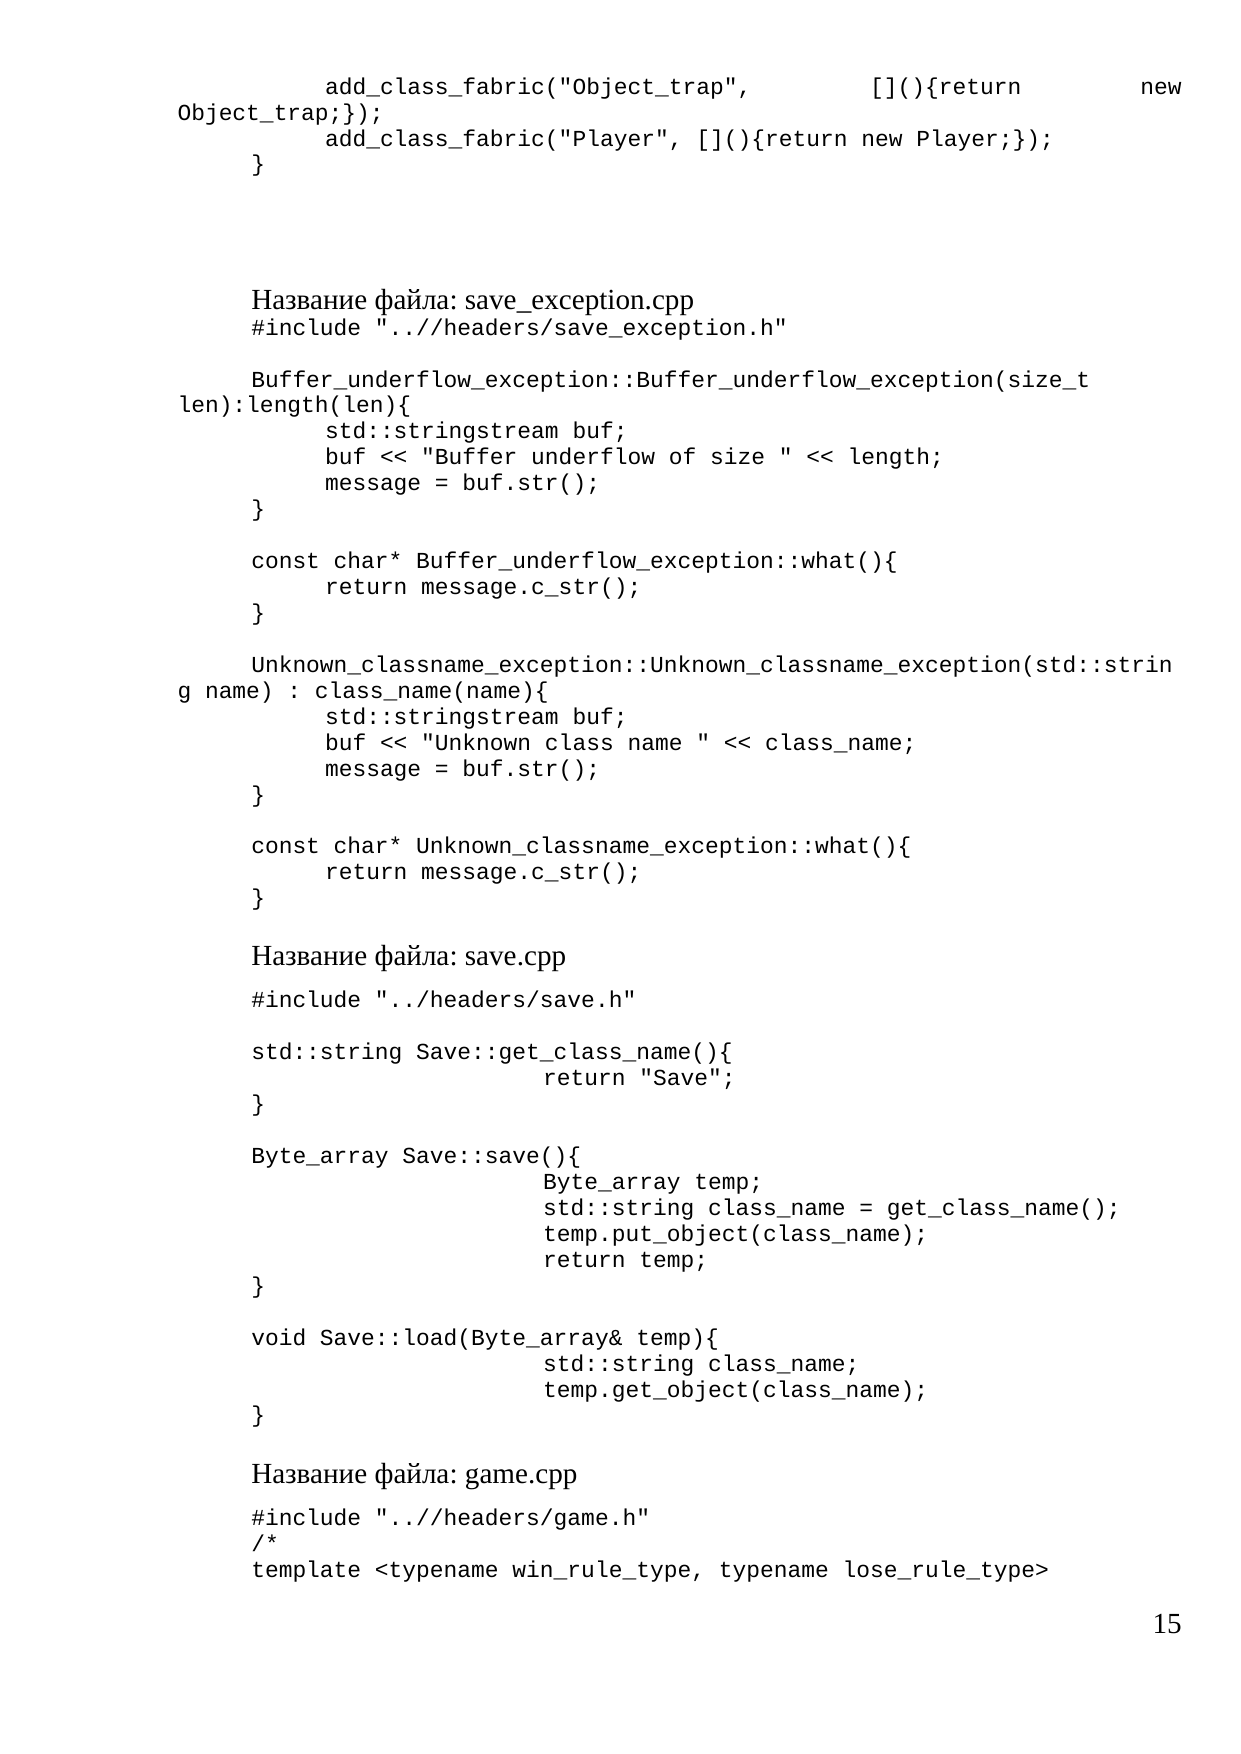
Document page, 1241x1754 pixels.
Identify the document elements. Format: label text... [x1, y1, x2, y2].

text /* [177, 1532, 1181, 1558]
text buf << "Buffer underflow of size " << length; [177, 446, 1181, 472]
text Название файла: save.cpp [177, 938, 1181, 972]
text } [177, 1404, 1181, 1430]
text buf << "Unknown class name " << class_name; [177, 731, 1181, 757]
text } [177, 153, 1181, 179]
text message = buf.str(); [177, 472, 1181, 498]
text } [177, 1274, 1181, 1300]
text message = buf.str(); [177, 757, 1181, 783]
text Название файла: save_exception.cpp [177, 282, 1181, 316]
text Byte_array Save::save(){ [177, 1144, 1181, 1170]
text Byte_array temp; [177, 1170, 1181, 1196]
text #include "../headers/save.h" [177, 989, 1181, 1015]
text #include "..//headers/save_exception.h" [177, 316, 1181, 342]
text } [177, 887, 1181, 913]
text add_class_fabric("Object_trap", [](){return new Object_trap;}); [177, 75, 1181, 127]
text std::string class_name = get_class_name(); [177, 1196, 1181, 1222]
text std::string Save::get_class_name(){ [177, 1041, 1181, 1067]
text template <typename win_rule_type, typename lose_rule_type> [177, 1558, 1181, 1584]
text Название файла: game.cpp [177, 1456, 1181, 1489]
text add_class_fabric("Player", [](){return new Player;}); [177, 127, 1181, 153]
text return "Save"; [177, 1067, 1181, 1093]
text Buffer_underflow_exception::Buffer_underflow_exception(size_t len):length(len){ [177, 368, 1181, 420]
text } [177, 601, 1181, 627]
text return temp; [177, 1248, 1181, 1274]
text temp.get_object(class_name); [177, 1378, 1181, 1404]
text return message.c_str(); [177, 575, 1181, 601]
text temp.put_object(class_name); [177, 1222, 1181, 1248]
text Unknown_classname_exception::Unknown_classname_exception(std::string name) : class_name(name){ [177, 653, 1181, 705]
text std::stringstream buf; [177, 705, 1181, 731]
text } [177, 1093, 1181, 1118]
text #include "..//headers/game.h" [177, 1506, 1181, 1532]
text const char* Buffer_underflow_exception::what(){ [177, 549, 1181, 575]
text std::string class_name; [177, 1352, 1181, 1378]
text } [177, 498, 1181, 523]
text return message.c_str(); [177, 861, 1181, 887]
text void Save::load(Byte_array& temp){ [177, 1326, 1181, 1352]
text } [177, 783, 1181, 809]
text const char* Unknown_classname_exception::what(){ [177, 835, 1181, 861]
text std::stringstream buf; [177, 420, 1181, 446]
